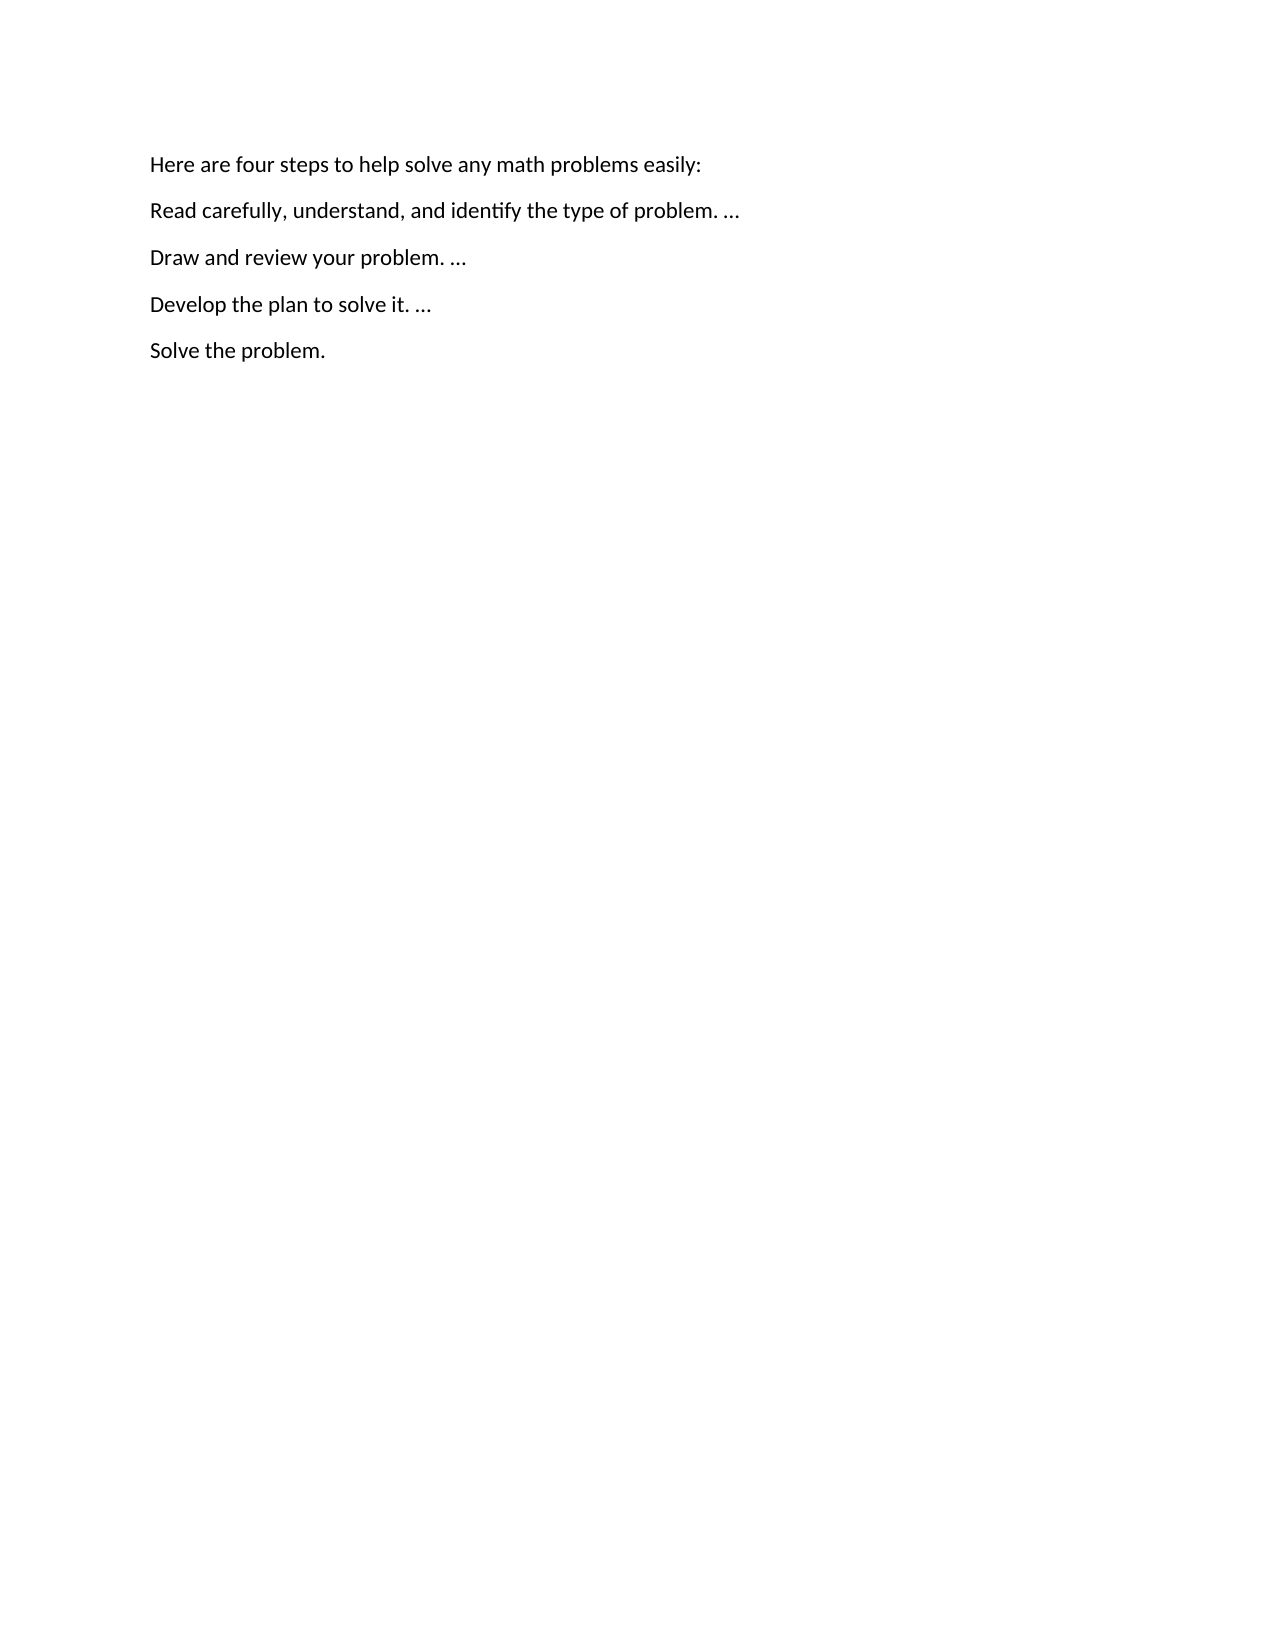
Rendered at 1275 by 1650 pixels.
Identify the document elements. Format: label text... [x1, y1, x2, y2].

text Here are four steps to help solve any math problems easily: [150, 150, 1125, 178]
text Solve the problem. [150, 336, 1125, 364]
text Develop the plan to solve it. … [150, 290, 1125, 318]
text Read carefully, understand, and identify the type of problem. … [150, 197, 1125, 224]
text Draw and review your problem. … [150, 243, 1125, 271]
